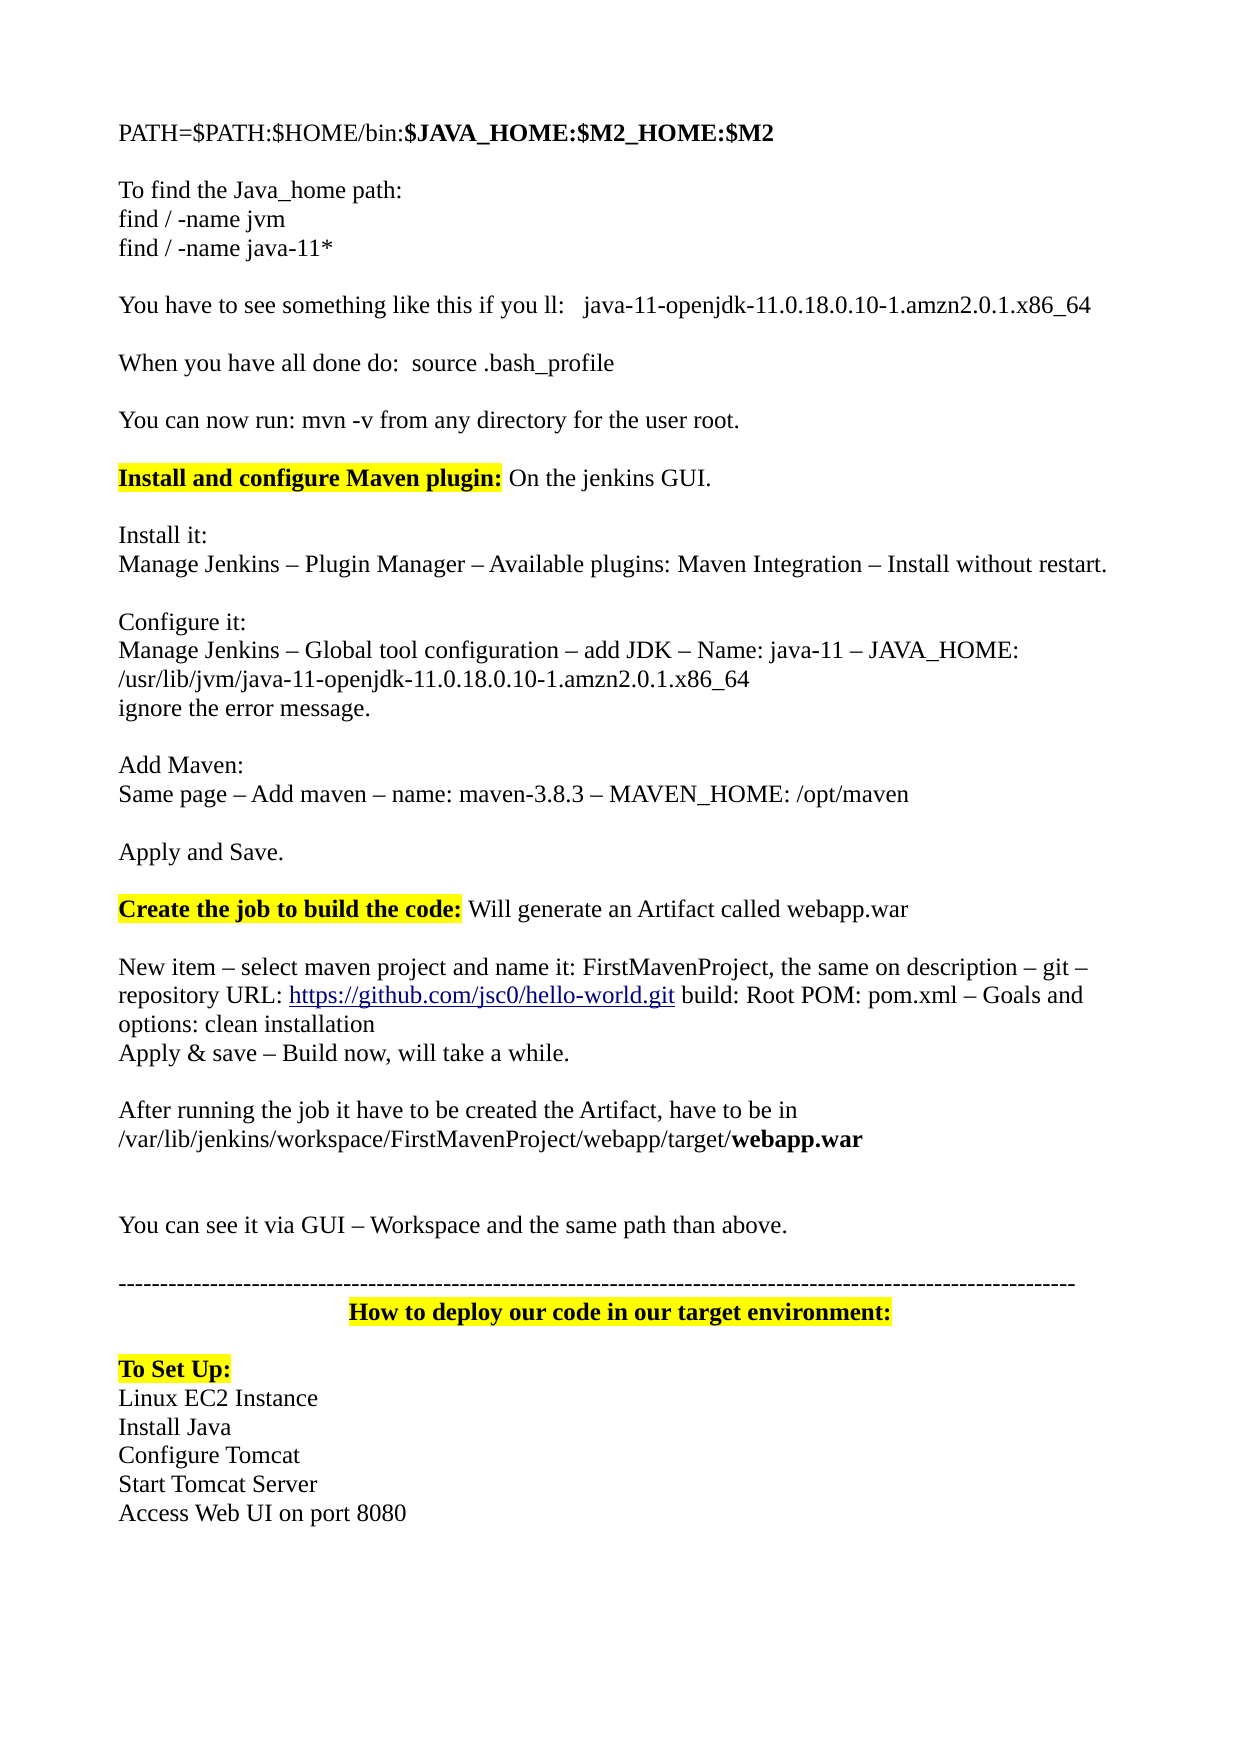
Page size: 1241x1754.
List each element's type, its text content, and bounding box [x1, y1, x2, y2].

text find / -name jvm [118, 204, 1122, 233]
text Add Maven: [118, 751, 1122, 779]
text You have to see something like this if you ll: java-11-openjdk-11.0.18.0.10-1.amzn2.0.1.x86_64 [118, 291, 1122, 319]
text PATH=$PATH:$HOME/bin:$JAVA_HOME:$M2_HOME:$M2 [118, 118, 1122, 147]
text Same page – Add maven – name: maven-3.8.3 – MAVEN_HOME: /opt/maven [118, 779, 1122, 808]
text Install Java [118, 1412, 1122, 1441]
text ignore the error message. [118, 693, 1122, 722]
text Manage Jenkins – Global tool configuration – add JDK – Name: java-11 – JAVA_HOME: /usr/lib/jvm/java-11-openjdk-11.0.18.0.10-1.amzn2.0.1.x86_64 [118, 636, 1122, 693]
text Access Web UI on port 8080 [118, 1498, 1122, 1527]
text Apply and Save. [118, 837, 1122, 866]
text To find the Java_home path: [118, 176, 1122, 204]
text Linux EC2 Instance [118, 1383, 1122, 1412]
text Install and configure Maven plugin: On the jenkins GUI. [118, 463, 1122, 492]
text You can now run: mvn -v from any directory for the user root. [118, 406, 1122, 434]
text Install it: [118, 521, 1122, 549]
text When you have all done do: source .bash_profile [118, 348, 1122, 377]
text Create the job to build the code: Will generate an Artifact called webapp.war [118, 894, 1122, 923]
text After running the job it have to be created the Artifact, have to be in /var/lib/jenkins/workspace/FirstMavenProject/webapp/target/webapp.war [118, 1096, 1122, 1153]
text New item – select maven project and name it: FirstMavenProject, the same on description – git – repository URL: https://github.com/jsc0/hello-world.git build: Root POM: pom.xml – Goals and options: clean installation [118, 952, 1122, 1038]
text Apply & save – Build now, will take a while. [118, 1038, 1122, 1067]
text Configure it: [118, 607, 1122, 636]
text ------------------------------------------------------------------------------------------------------------------- [118, 1268, 1122, 1297]
text To Set Up: [118, 1354, 1122, 1383]
text find / -name java-11* [118, 233, 1122, 262]
text Configure Tomcat [118, 1441, 1122, 1469]
text Manage Jenkins – Plugin Manager – Available plugins: Maven Integration – Install without restart. [118, 549, 1122, 578]
text You can see it via GUI – Workspace and the same path than above. [118, 1211, 1122, 1239]
text Start Tomcat Server [118, 1469, 1122, 1498]
text How to deploy our code in our target environment: [118, 1297, 1122, 1326]
